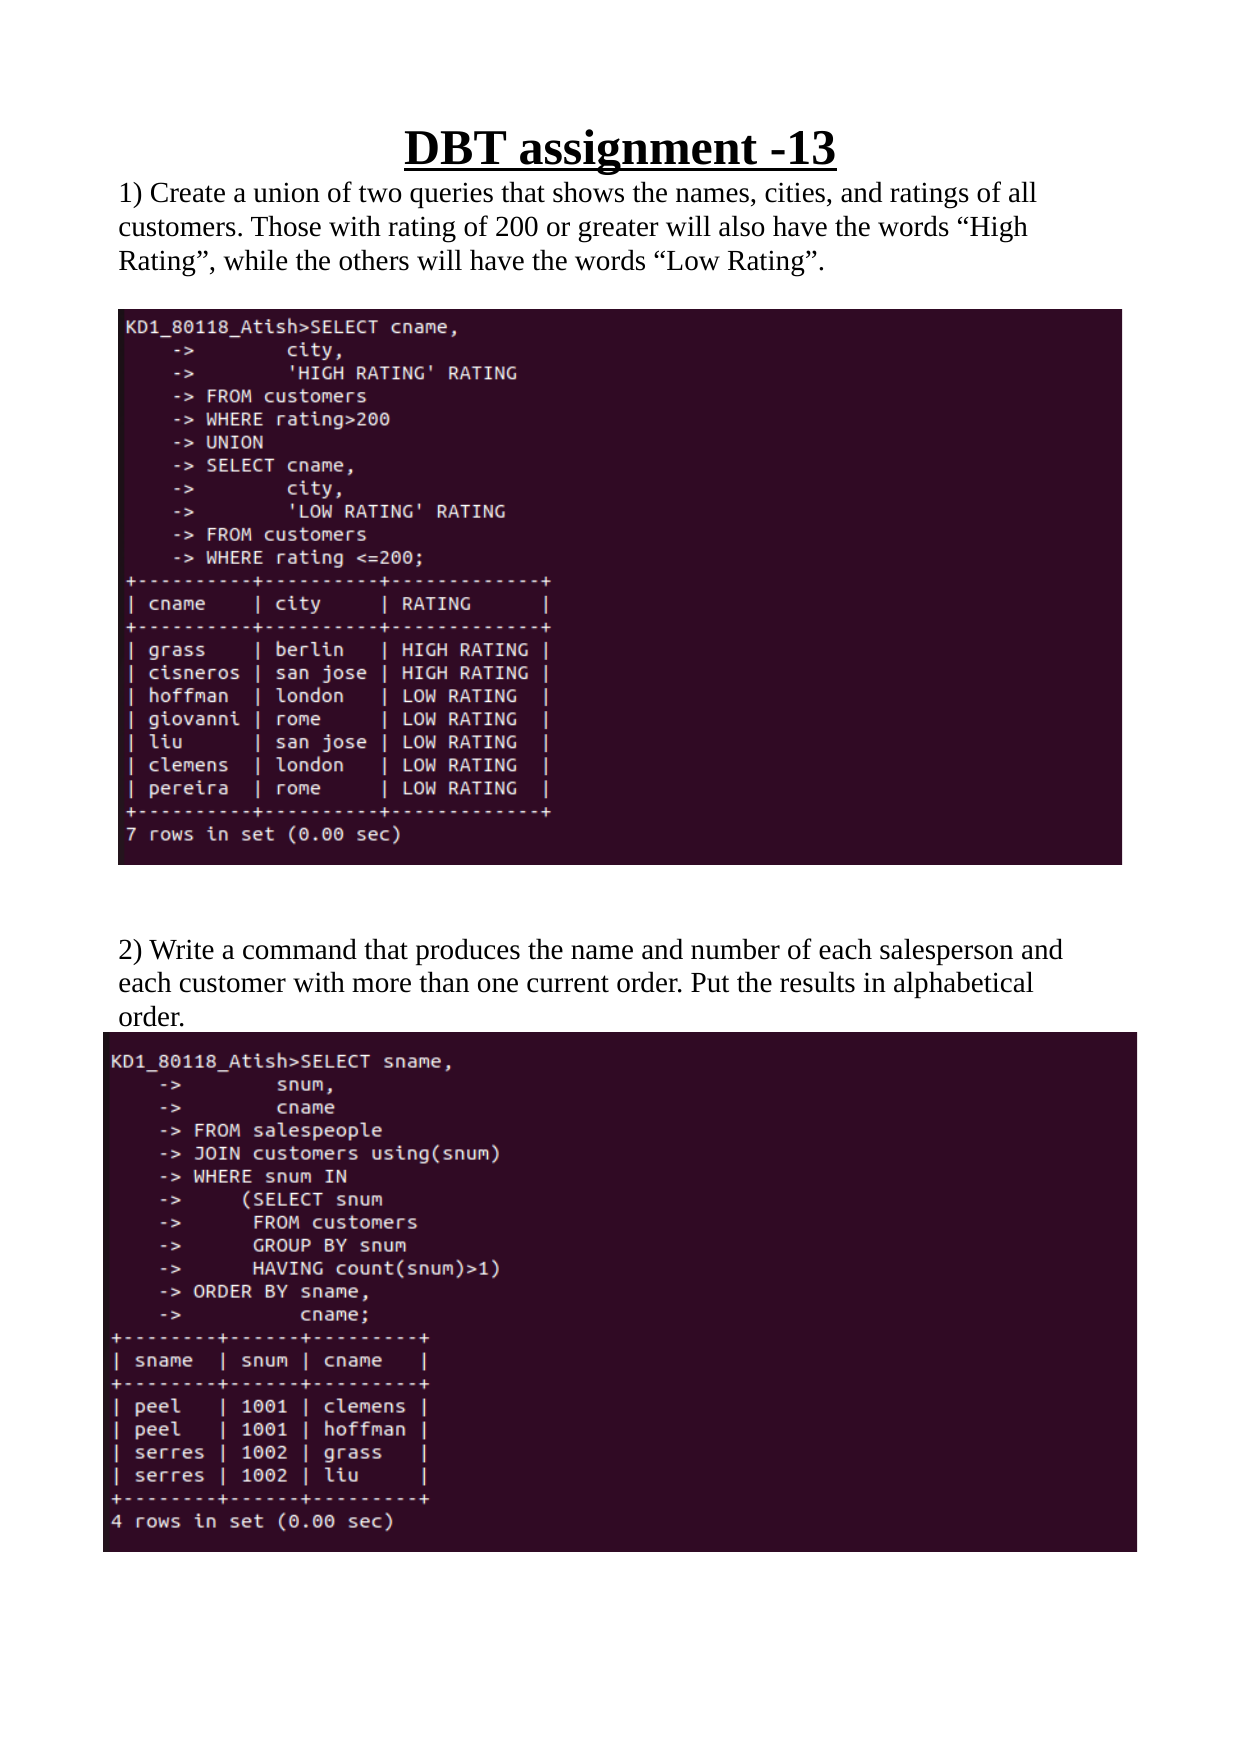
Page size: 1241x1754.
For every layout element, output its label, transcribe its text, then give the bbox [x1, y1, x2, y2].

text 2) Write a command that produces the name and number of each salesperson and each customer with more than one current order. Put the results in alphabetical order. [118, 932, 1122, 1032]
text DBT assignment -13 [118, 118, 1122, 176]
picture [118, 309, 1123, 865]
text 1) Create a union of two queries that shows the names, cities, and ratings of all customers. Those with rating of 200 or greater will also have the words “High Rating”, while the others will have the words “Low Rating”. [118, 176, 1122, 276]
picture [103, 1032, 1138, 1552]
